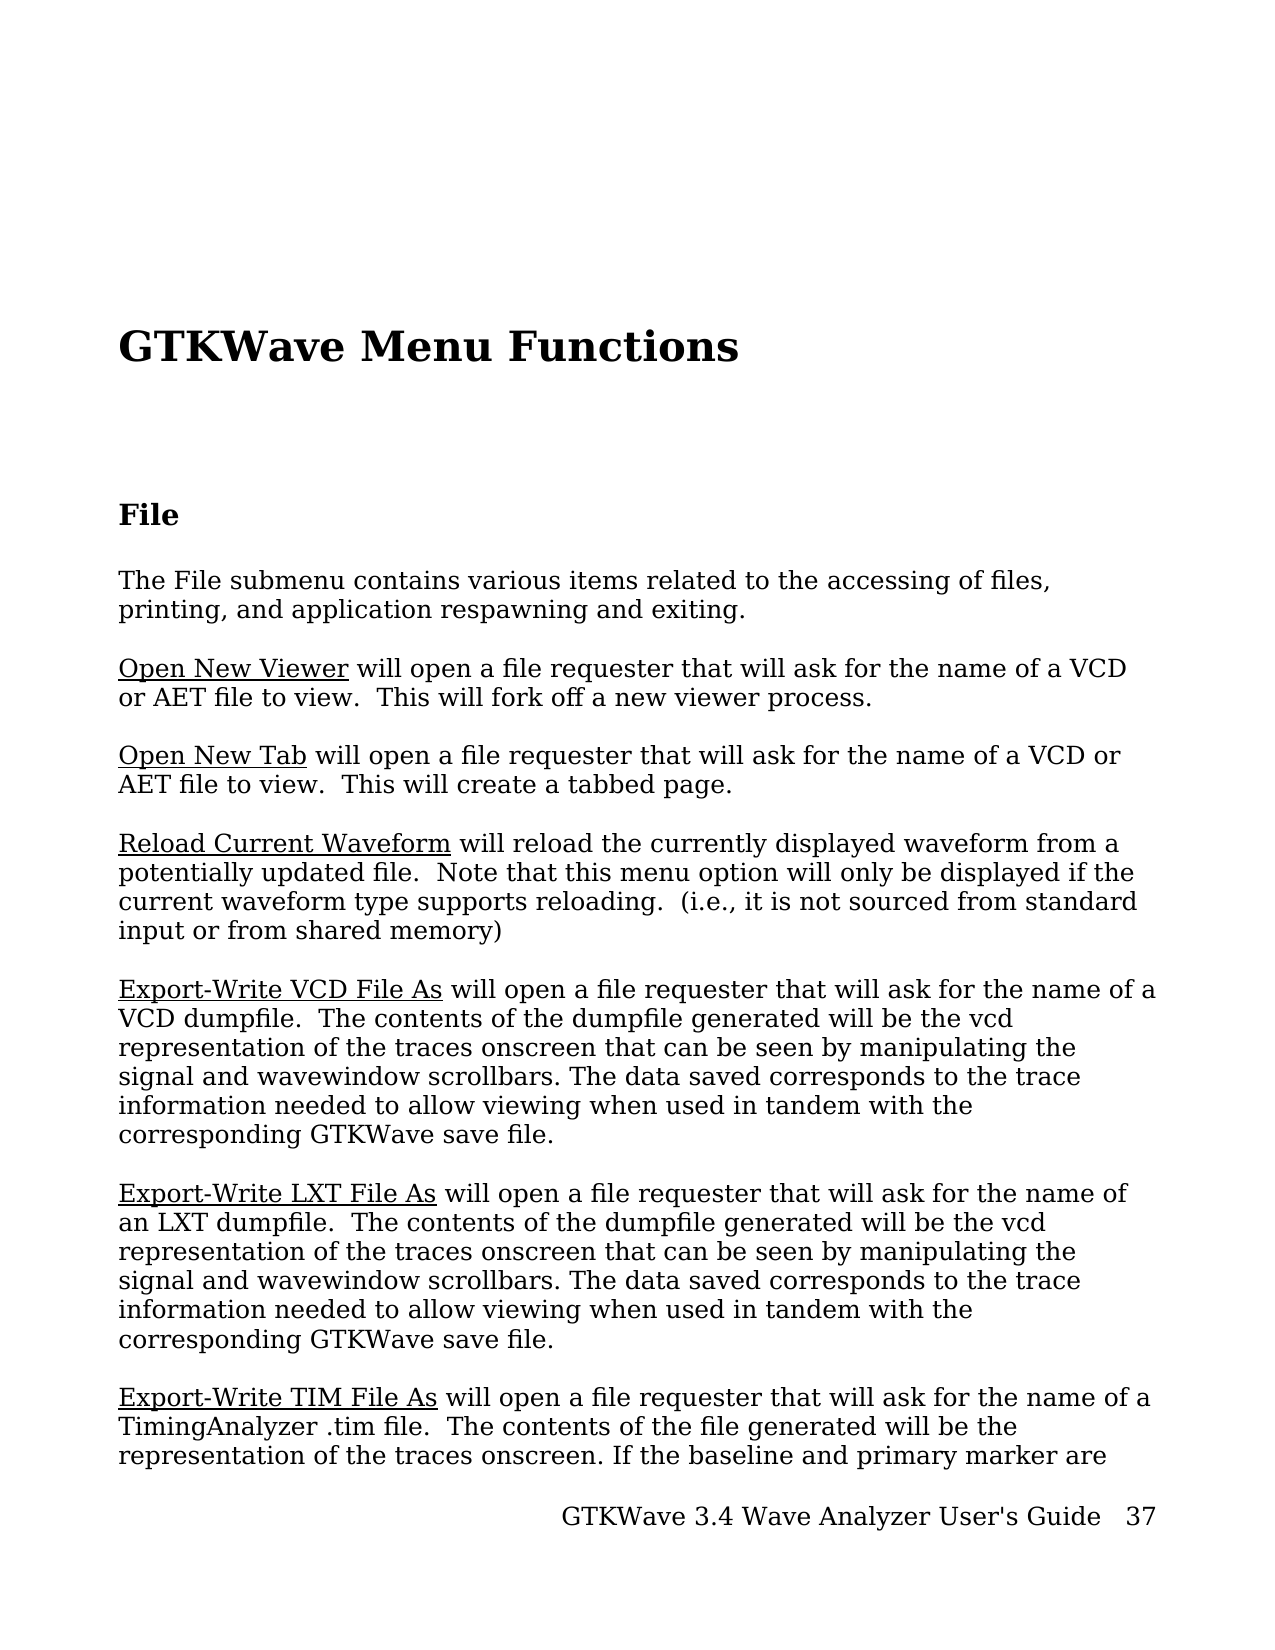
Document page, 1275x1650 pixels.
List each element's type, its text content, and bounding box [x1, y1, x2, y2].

text Export-Write LXT File As will open a file requester that will ask for the name of an LXT dumpfile. The contents of the dumpfile generated will be the vcd representation of the traces onscreen that can be seen by manipulating the signal and wavewindow scrollbars. The data saved corresponds to the trace information needed to allow viewing when used in tandem with the corresponding GTKWave save file. [118, 1179, 1157, 1354]
text The File submenu contains various items related to the accessing of files, printing, and application respawning and exiting. [118, 566, 1157, 625]
text Reload Current Waveform will reload the currently displayed waveform from a potentially updated file. Note that this menu option will only be displayed if the current waveform type supports reloading. (i.e., it is not sourced from standard input or from shared memory) [118, 829, 1157, 946]
text Open New Tab will open a file requester that will ask for the name of a VCD or AET file to view. This will create a tabbed page. [118, 741, 1157, 800]
text Export-Write TIM File As will open a file requester that will ask for the name of a TimingAnalyzer .tim file. The contents of the file generated will be the representation of the traces onscreen. If the baseline and primary marker are [118, 1383, 1157, 1471]
text Open New Viewer will open a file requester that will ask for the name of a VCD or AET file to view. This will fork off a new viewer process. [118, 654, 1157, 712]
subtitle File [118, 498, 1157, 532]
subtitle GTKWave Menu Functions [118, 322, 1157, 371]
text Export-Write VCD File As will open a file requester that will ask for the name of a VCD dumpfile. The contents of the dumpfile generated will be the vcd representation of the traces onscreen that can be seen by manipulating the signal and wavewindow scrollbars. The data saved corresponds to the trace information needed to allow viewing when used in tandem with the corresponding GTKWave save file. [118, 975, 1157, 1150]
